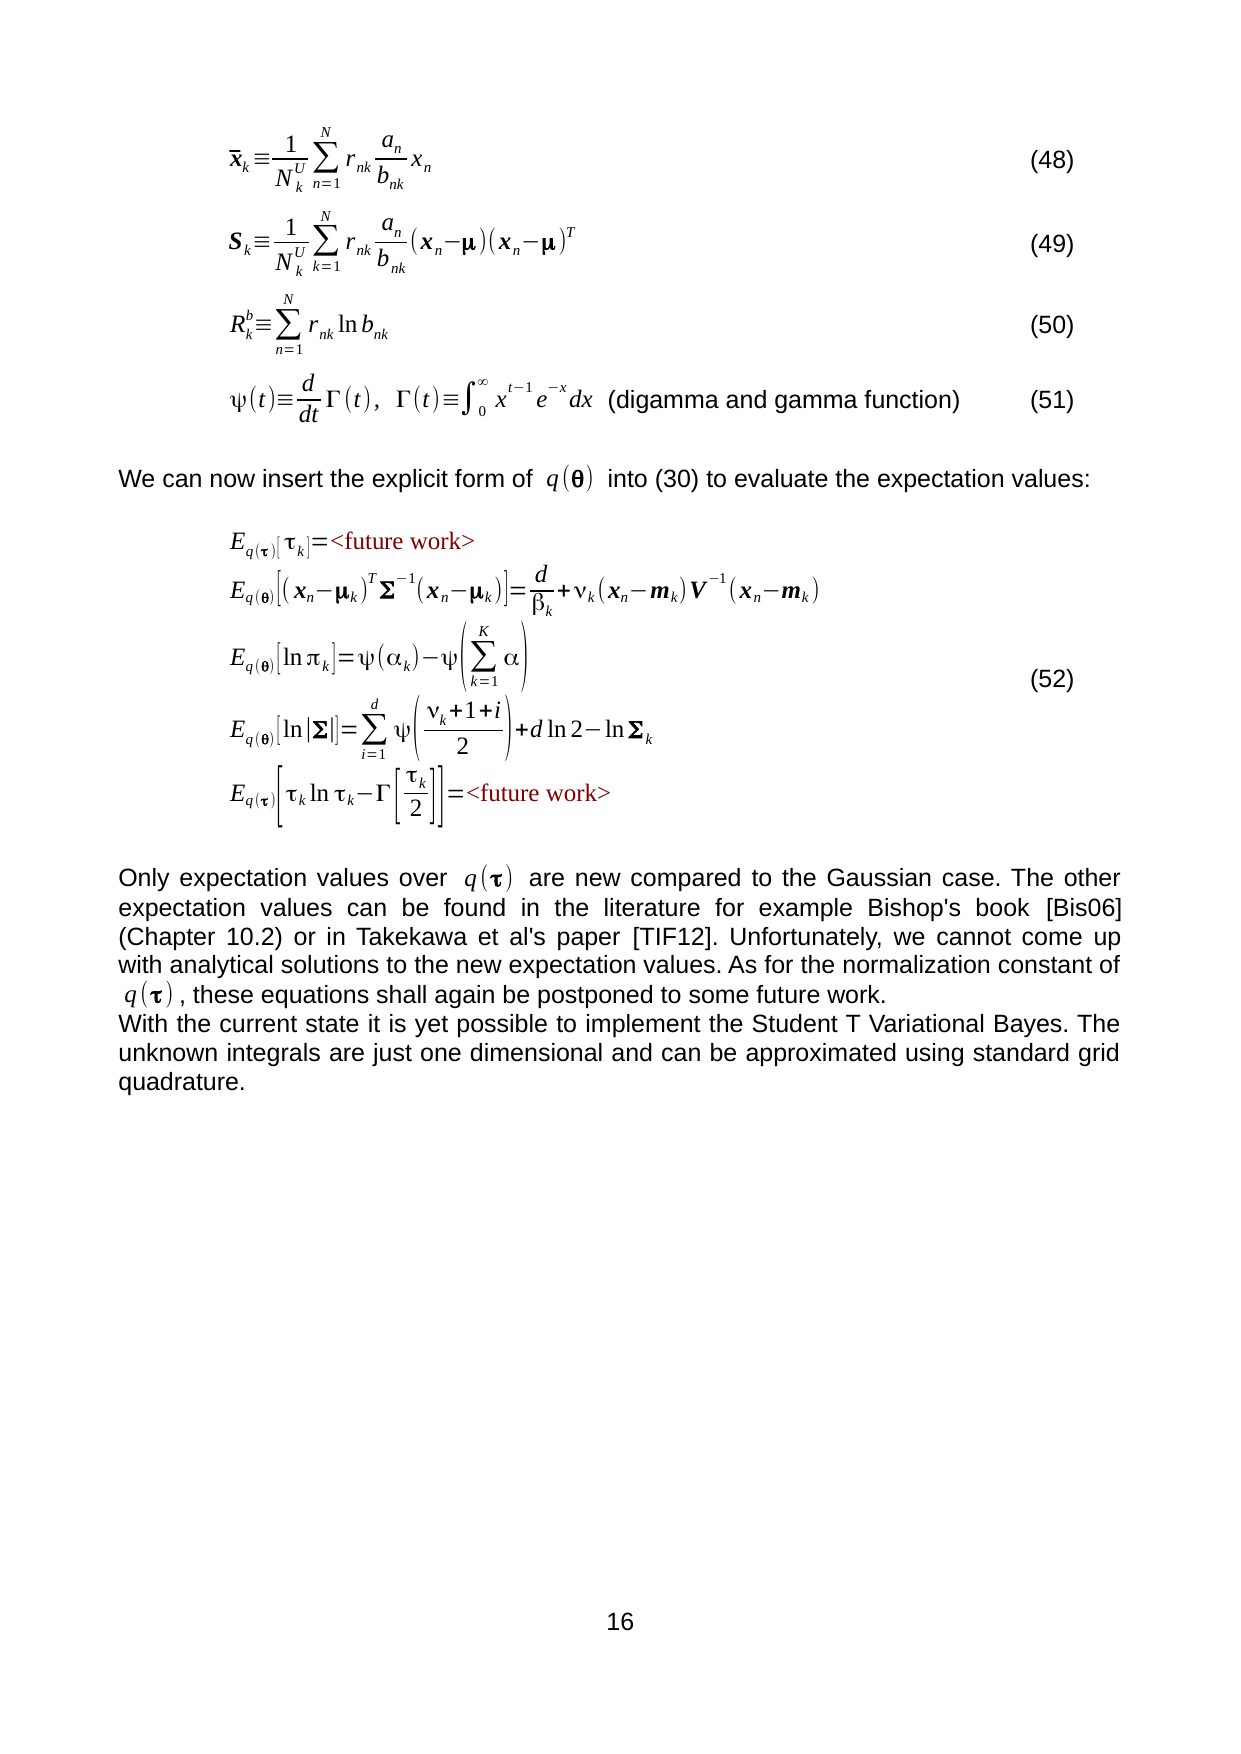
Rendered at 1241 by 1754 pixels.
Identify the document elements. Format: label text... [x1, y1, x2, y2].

text We can now insert the explicit form of into (30) to evaluate the expectation values: [118, 463, 1122, 493]
table_cell [118, 285, 217, 364]
table_cell [118, 364, 217, 434]
table_cell [217, 202, 1024, 285]
text With the current state it is yet possible to implement the Student T Variational Bayes. The unknown integrals are just one dimensional and can be approximated using standard grid quadrature. [118, 1009, 1122, 1095]
table_cell [118, 118, 217, 202]
table_header (52) [1024, 522, 1123, 834]
table_header [217, 522, 1024, 834]
table_cell (48) [1024, 118, 1123, 202]
table_cell (digamma and gamma function) [217, 364, 1024, 434]
table_cell [217, 285, 1024, 364]
text Only expectation values over are new compared to the Gaussian case. The other expectation values can be found in the literature for example Bishop's book [Bis06] (Chapter 10.2) or in Takekawa et al's paper [TIF12]. Unfortunately, we cannot come up with analytical solutions to the new expectation values. As for the normalization constant of , these equations shall again be postponed to some future work. [118, 863, 1122, 1009]
table_cell (50) [1024, 285, 1123, 364]
table_cell (49) [1024, 202, 1123, 285]
table_cell [118, 202, 217, 285]
table_cell (51) [1024, 364, 1123, 434]
table_cell [217, 118, 1024, 202]
table_header [118, 522, 217, 834]
